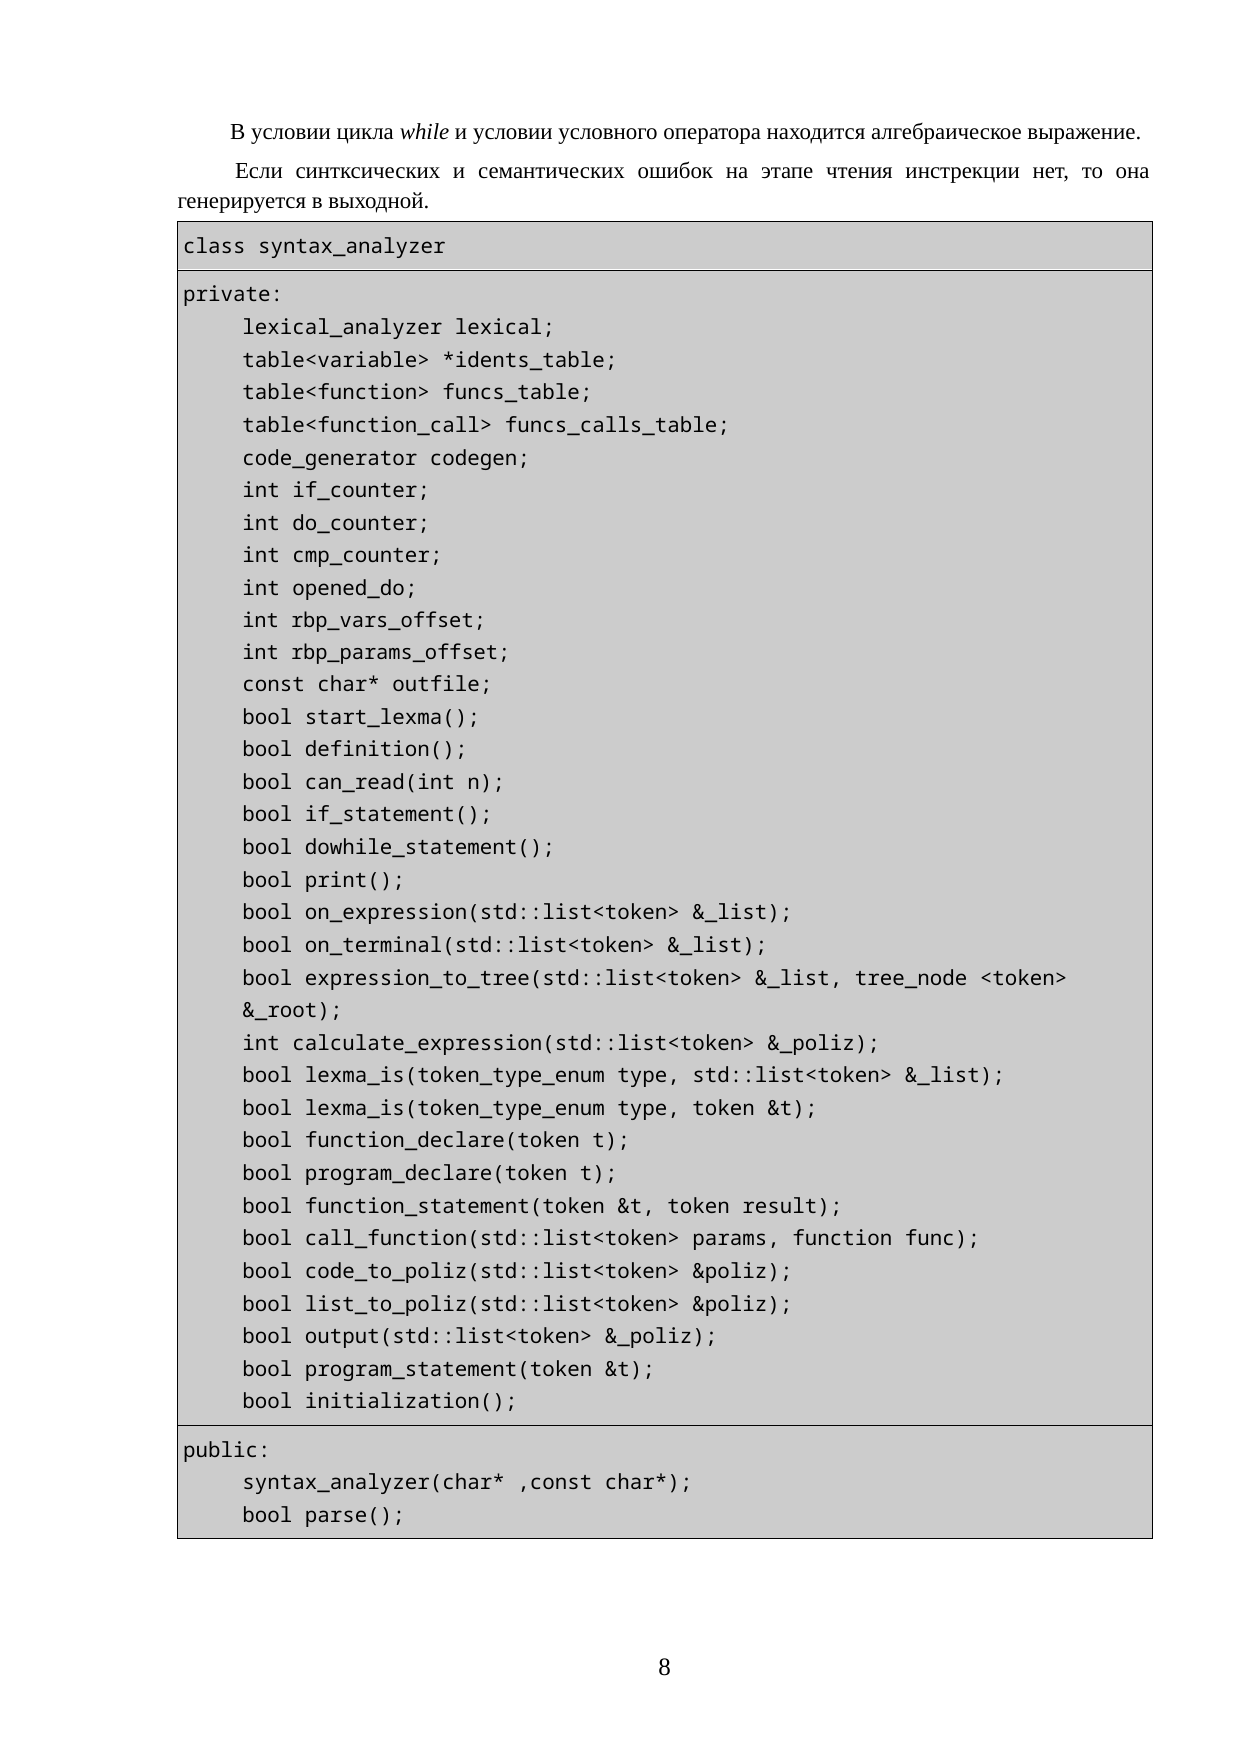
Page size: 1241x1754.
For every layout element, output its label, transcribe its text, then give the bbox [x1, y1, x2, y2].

table_cell private: lexical_analyzer lexical; table<variable> *idents_table; table<function> funcs_table; table<function_call> funcs_calls_table; code_generator codegen; int if_counter; int do_counter; int cmp_counter; int opened_do; int rbp_vars_offset; int rbp_params_offset; const char* outfile; bool start_lexma(); bool definition(); bool can_read(int n); bool if_statement(); bool dowhile_statement(); bool print(); bool on_expression(std::list<token> &_list); bool on_terminal(std::list<token> &_list); bool expression_to_tree(std::list<token> &_list, tree_node <token> &_root); int calculate_expression(std::list<token> &_poliz); bool lexma_is(token_type_enum type, std::list<token> &_list); bool lexma_is(token_type_enum type, token &t); bool function_declare(token t); bool program_declare(token t); bool function_statement(token &t, token result); bool call_function(std::list<token> params, function func); bool code_to_poliz(std::list<token> &poliz); bool list_to_poliz(std::list<token> &poliz); bool output(std::list<token> &_poliz); bool program_statement(token &t); bool initialization(); [178, 271, 1152, 1425]
text Если синтксических и семантических ошибок на этапе чтения инстрекции нет, то она генерируется в выходной. [177, 157, 1152, 213]
text В условии цикла while и условии условного оператора находится алгебраическое выражение. [177, 118, 1152, 144]
table_header class syntax_analyzer [178, 222, 1152, 269]
table_cell public: syntax_analyzer(char* ,const char*); bool parse(); [178, 1426, 1152, 1538]
